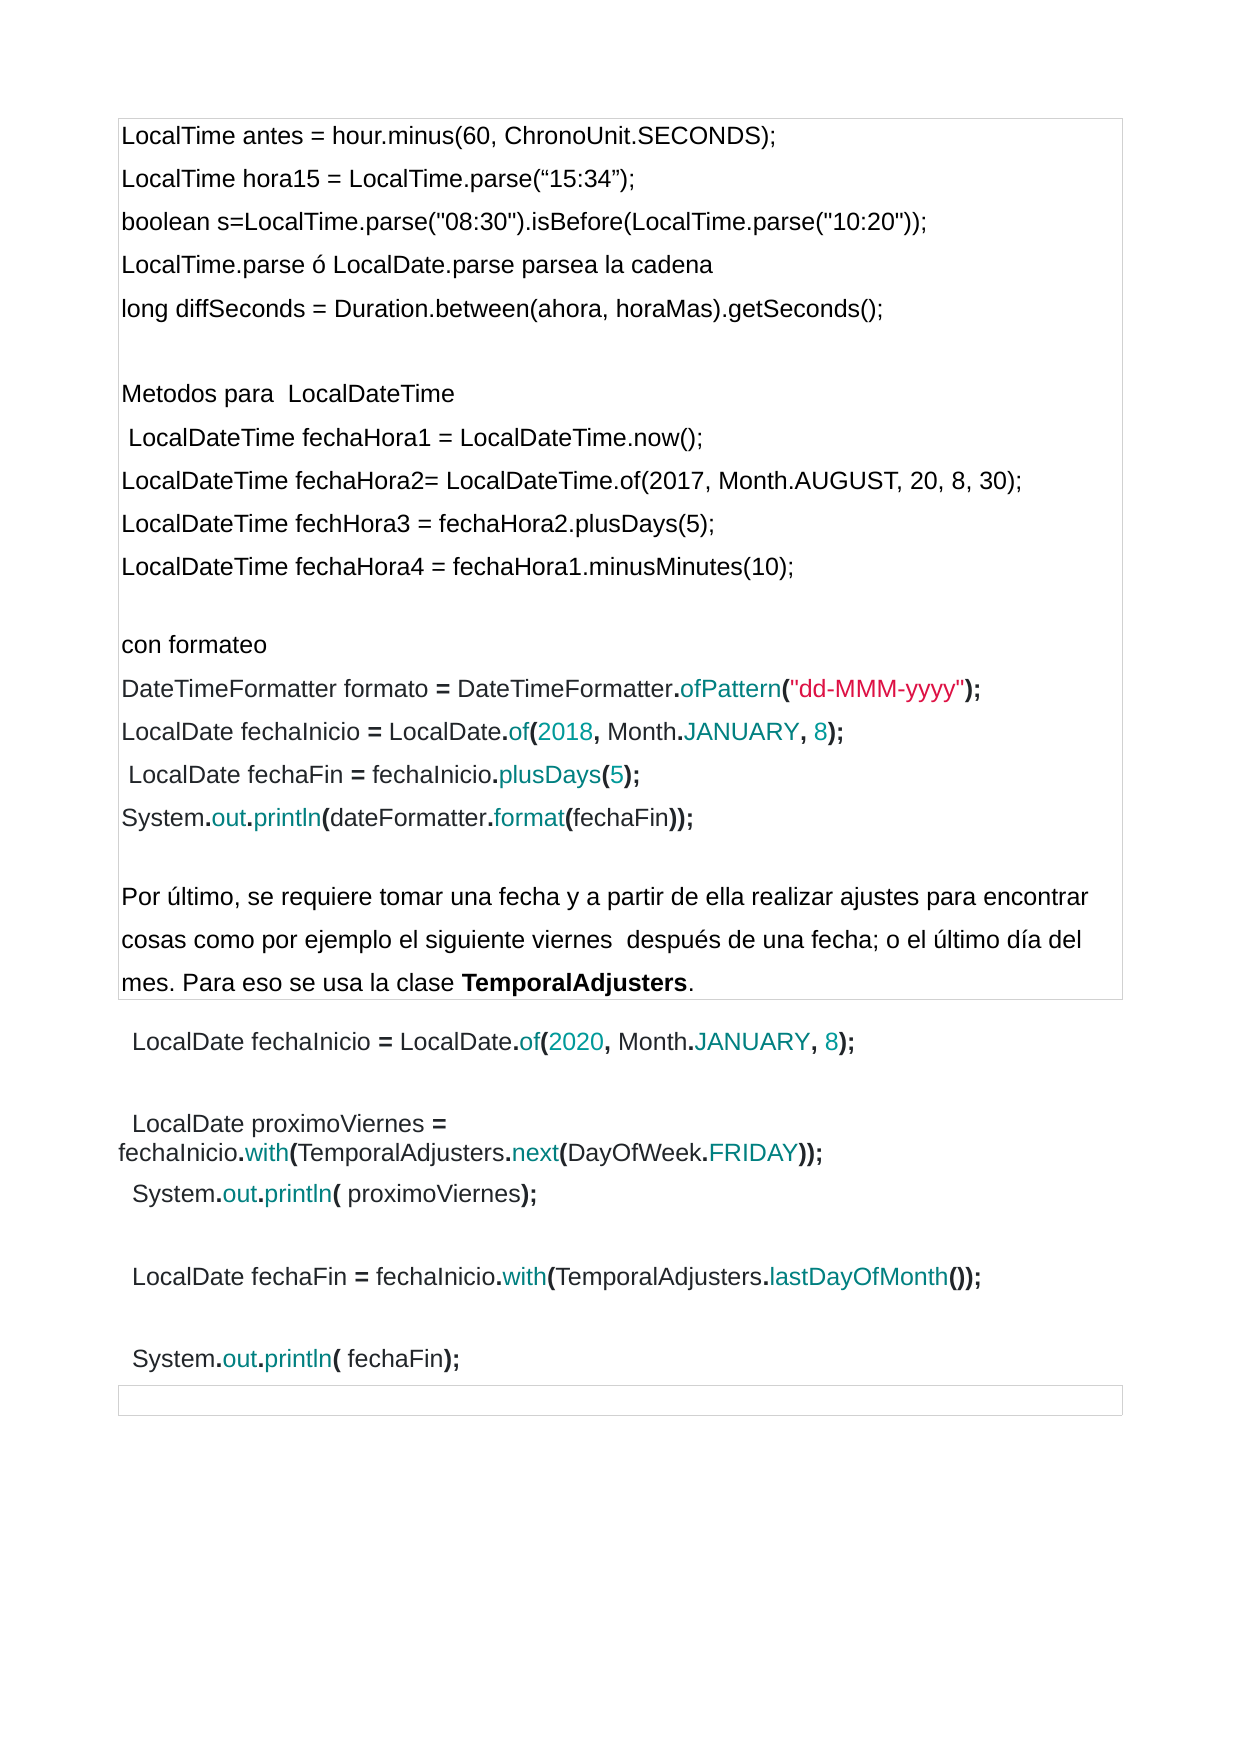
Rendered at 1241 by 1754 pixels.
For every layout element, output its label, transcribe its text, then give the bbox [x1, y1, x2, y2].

text LocalDateTime fechHora3 = fechaHora2.plusDays(5); [119, 506, 1122, 538]
text LocalTime.parse ó LocalDate.parse parsea la cadena [119, 247, 1122, 279]
text System.out.println( fechaFin); [118, 1344, 1122, 1373]
text LocalDate fechaInicio = LocalDate.of(2018, Month.JANUARY, 8); [119, 714, 1122, 746]
text LocalTime antes = hour.minus(60, ChronoUnit.SECONDS); [119, 119, 1122, 150]
text LocalDate fechaFin = fechaInicio.plusDays(5); [119, 757, 1122, 789]
text LocalDate proximoViernes = fechaInicio.with(TemporalAdjusters.next(DayOfWeek.FRIDAY)); [118, 1109, 1122, 1166]
text System.out.println(dateFormatter.format(fechaFin)); [119, 800, 1122, 832]
text Metodos para LocalDateTime [119, 376, 1122, 408]
text long diffSeconds = Duration.between(ahora, horaMas).getSeconds(); [119, 291, 1122, 322]
text LocalDate fechaFin = fechaInicio.with(TemporalAdjusters.lastDayOfMonth()); [118, 1261, 1122, 1290]
text con formateo [119, 627, 1122, 659]
text System.out.println( proximoViernes); [118, 1179, 1122, 1208]
text LocalDateTime fechaHora1 = LocalDateTime.now(); [119, 419, 1122, 451]
text LocalTime hora15 = LocalTime.parse(“15:34”); [119, 161, 1122, 193]
text LocalDateTime fechaHora4 = fechaHora1.minusMinutes(10); [119, 549, 1122, 581]
text LocalDate fechaInicio = LocalDate.of(2020, Month.JANUARY, 8); [118, 1026, 1122, 1055]
text boolean s=LocalTime.parse("08:30").isBefore(LocalTime.parse("10:20")); [119, 204, 1122, 236]
text DateTimeFormatter formato = DateTimeFormatter.ofPattern("dd-MMM-yyyy"); [119, 671, 1122, 702]
text Por último, se requiere tomar una fecha y a partir de ella realizar ajustes para encontrar cosas como por ejemplo el siguiente viernes después de una fecha; o el último día del mes. Para eso se usa la clase TemporalAdjusters. [119, 878, 1122, 999]
text LocalDateTime fechaHora2= LocalDateTime.of(2017, Month.AUGUST, 20, 8, 30); [119, 463, 1122, 494]
